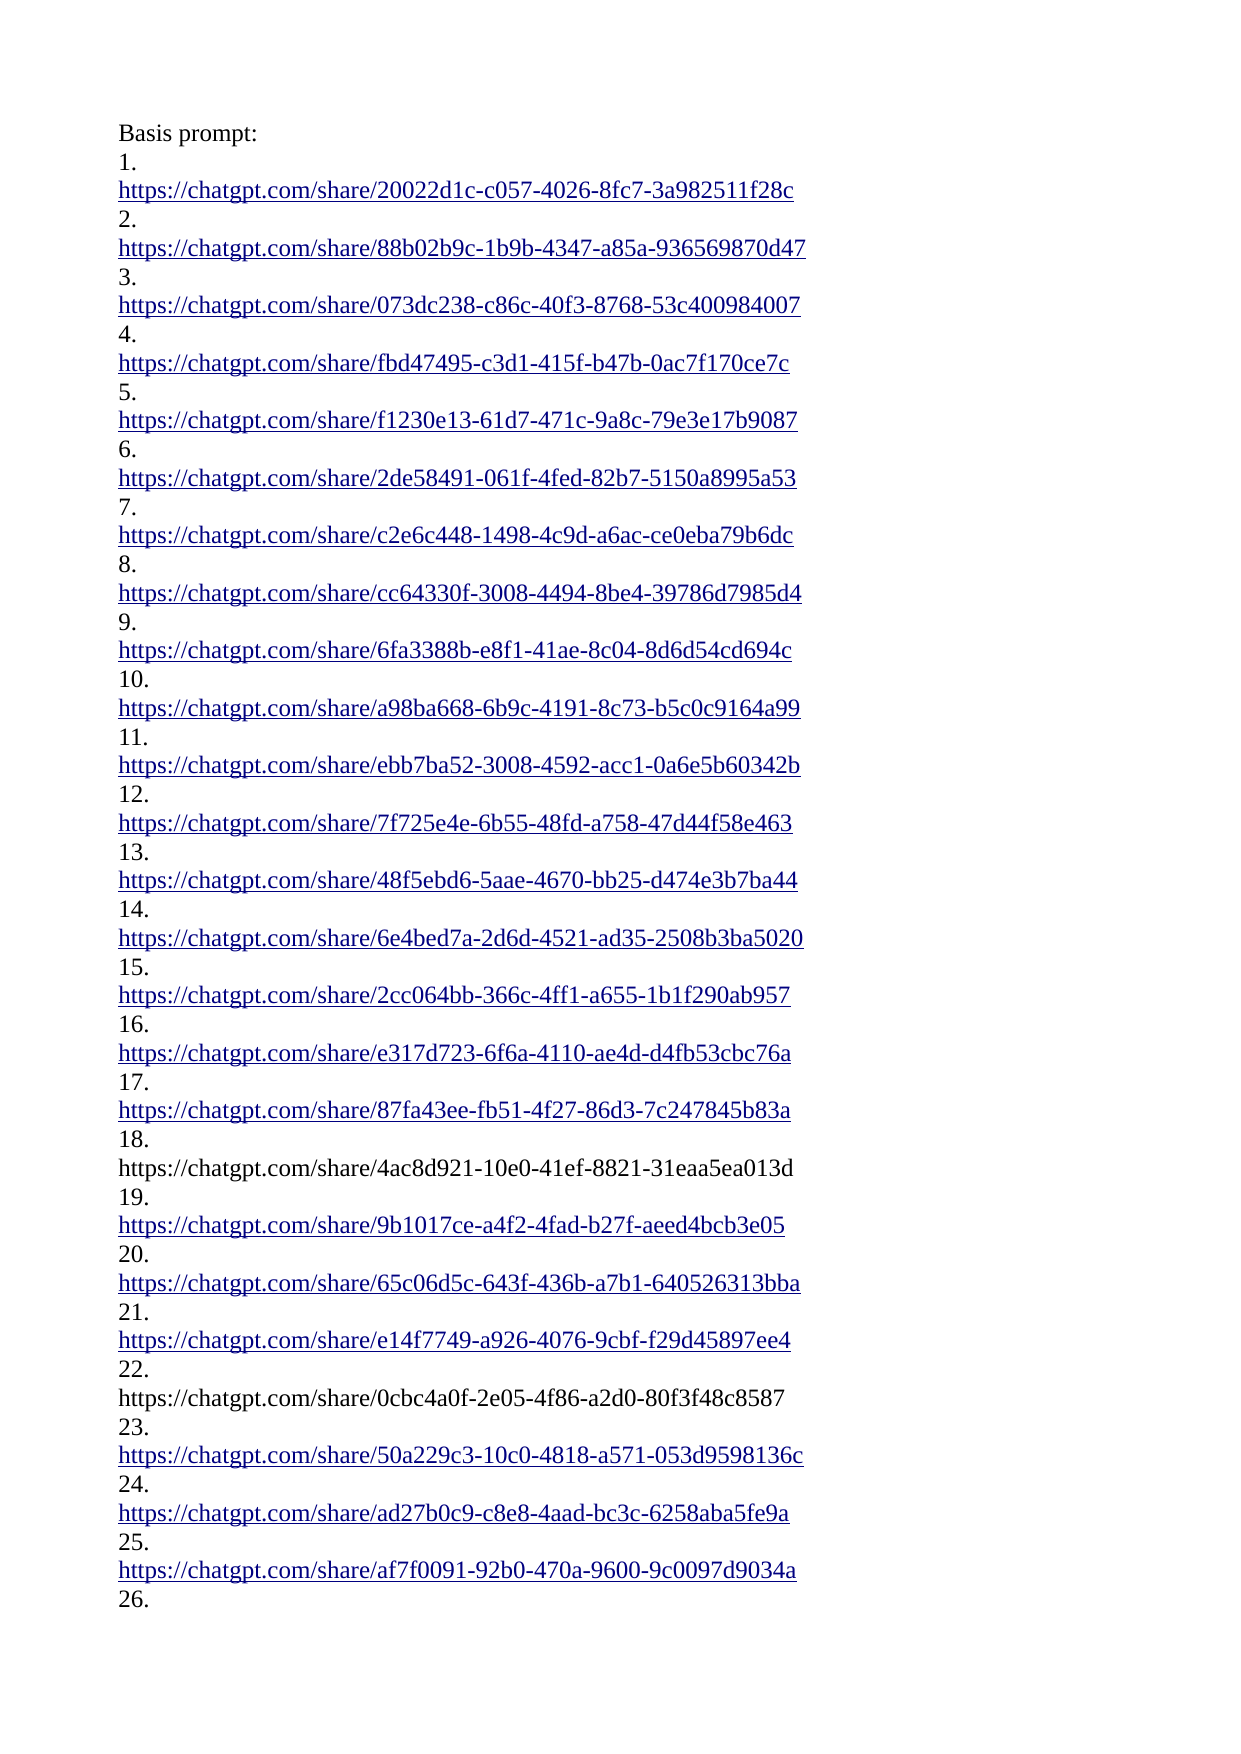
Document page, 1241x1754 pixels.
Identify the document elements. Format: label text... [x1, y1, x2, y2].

text 26. [118, 1584, 1122, 1613]
text https://chatgpt.com/share/073dc238-c86c-40f3-8768-53c400984007 [118, 291, 1122, 319]
text https://chatgpt.com/share/c2e6c448-1498-4c9d-a6ac-ce0eba79b6dc [118, 521, 1122, 549]
text 14. [118, 894, 1122, 923]
text https://chatgpt.com/share/a98ba668-6b9c-4191-8c73-b5c0c9164a99 [118, 693, 1122, 722]
text https://chatgpt.com/share/ebb7ba52-3008-4592-acc1-0a6e5b60342b [118, 751, 1122, 779]
text https://chatgpt.com/share/88b02b9c-1b9b-4347-a85a-936569870d47 [118, 233, 1122, 262]
text https://chatgpt.com/share/fbd47495-c3d1-415f-b47b-0ac7f170ce7c [118, 348, 1122, 377]
text 23. [118, 1412, 1122, 1441]
text 18. [118, 1124, 1122, 1153]
text https://chatgpt.com/share/48f5ebd6-5aae-4670-bb25-d474e3b7ba44 [118, 866, 1122, 894]
text https://chatgpt.com/share/50a229c3-10c0-4818-a571-053d9598136c [118, 1441, 1122, 1469]
text 10. [118, 664, 1122, 693]
text 20. [118, 1239, 1122, 1268]
text https://chatgpt.com/share/6fa3388b-e8f1-41ae-8c04-8d6d54cd694c [118, 636, 1122, 664]
text https://chatgpt.com/share/e317d723-6f6a-4110-ae4d-d4fb53cbc76a [118, 1038, 1122, 1067]
text 5. [118, 377, 1122, 406]
text 19. [118, 1182, 1122, 1211]
text https://chatgpt.com/share/0cbc4a0f-2e05-4f86-a2d0-80f3f48c8587 [118, 1383, 1122, 1412]
text 8. [118, 549, 1122, 578]
text https://chatgpt.com/share/f1230e13-61d7-471c-9a8c-79e3e17b9087 [118, 406, 1122, 434]
text https://chatgpt.com/share/65c06d5c-643f-436b-a7b1-640526313bba [118, 1268, 1122, 1297]
text 6. [118, 434, 1122, 463]
text https://chatgpt.com/share/7f725e4e-6b55-48fd-a758-47d44f58e463 [118, 808, 1122, 837]
text https://chatgpt.com/share/cc64330f-3008-4494-8be4-39786d7985d4 [118, 578, 1122, 607]
text 1. [118, 147, 1122, 176]
text https://chatgpt.com/share/20022d1c-c057-4026-8fc7-3a982511f28c [118, 176, 1122, 204]
text 22. [118, 1354, 1122, 1383]
text 16. [118, 1009, 1122, 1038]
text Basis prompt: [118, 118, 1122, 147]
text https://chatgpt.com/share/6e4bed7a-2d6d-4521-ad35-2508b3ba5020 [118, 923, 1122, 952]
text https://chatgpt.com/share/e14f7749-a926-4076-9cbf-f29d45897ee4 [118, 1326, 1122, 1354]
text 2. [118, 204, 1122, 233]
text https://chatgpt.com/share/ad27b0c9-c8e8-4aad-bc3c-6258aba5fe9a [118, 1498, 1122, 1527]
text https://chatgpt.com/share/2de58491-061f-4fed-82b7-5150a8995a53 [118, 463, 1122, 492]
text 21. [118, 1297, 1122, 1326]
text 13. [118, 837, 1122, 866]
text 7. [118, 492, 1122, 521]
text 24. [118, 1469, 1122, 1498]
text https://chatgpt.com/share/87fa43ee-fb51-4f27-86d3-7c247845b83a [118, 1096, 1122, 1124]
text https://chatgpt.com/share/2cc064bb-366c-4ff1-a655-1b1f290ab957 [118, 981, 1122, 1009]
text https://chatgpt.com/share/9b1017ce-a4f2-4fad-b27f-aeed4bcb3e05 [118, 1211, 1122, 1239]
text 17. [118, 1067, 1122, 1096]
text 11. [118, 722, 1122, 751]
text 3. [118, 262, 1122, 291]
text https://chatgpt.com/share/4ac8d921-10e0-41ef-8821-31eaa5ea013d [118, 1153, 1122, 1182]
text 25. [118, 1527, 1122, 1556]
text 4. [118, 319, 1122, 348]
text 15. [118, 952, 1122, 981]
text 12. [118, 779, 1122, 808]
text 9. [118, 607, 1122, 636]
text https://chatgpt.com/share/af7f0091-92b0-470a-9600-9c0097d9034a [118, 1556, 1122, 1584]
